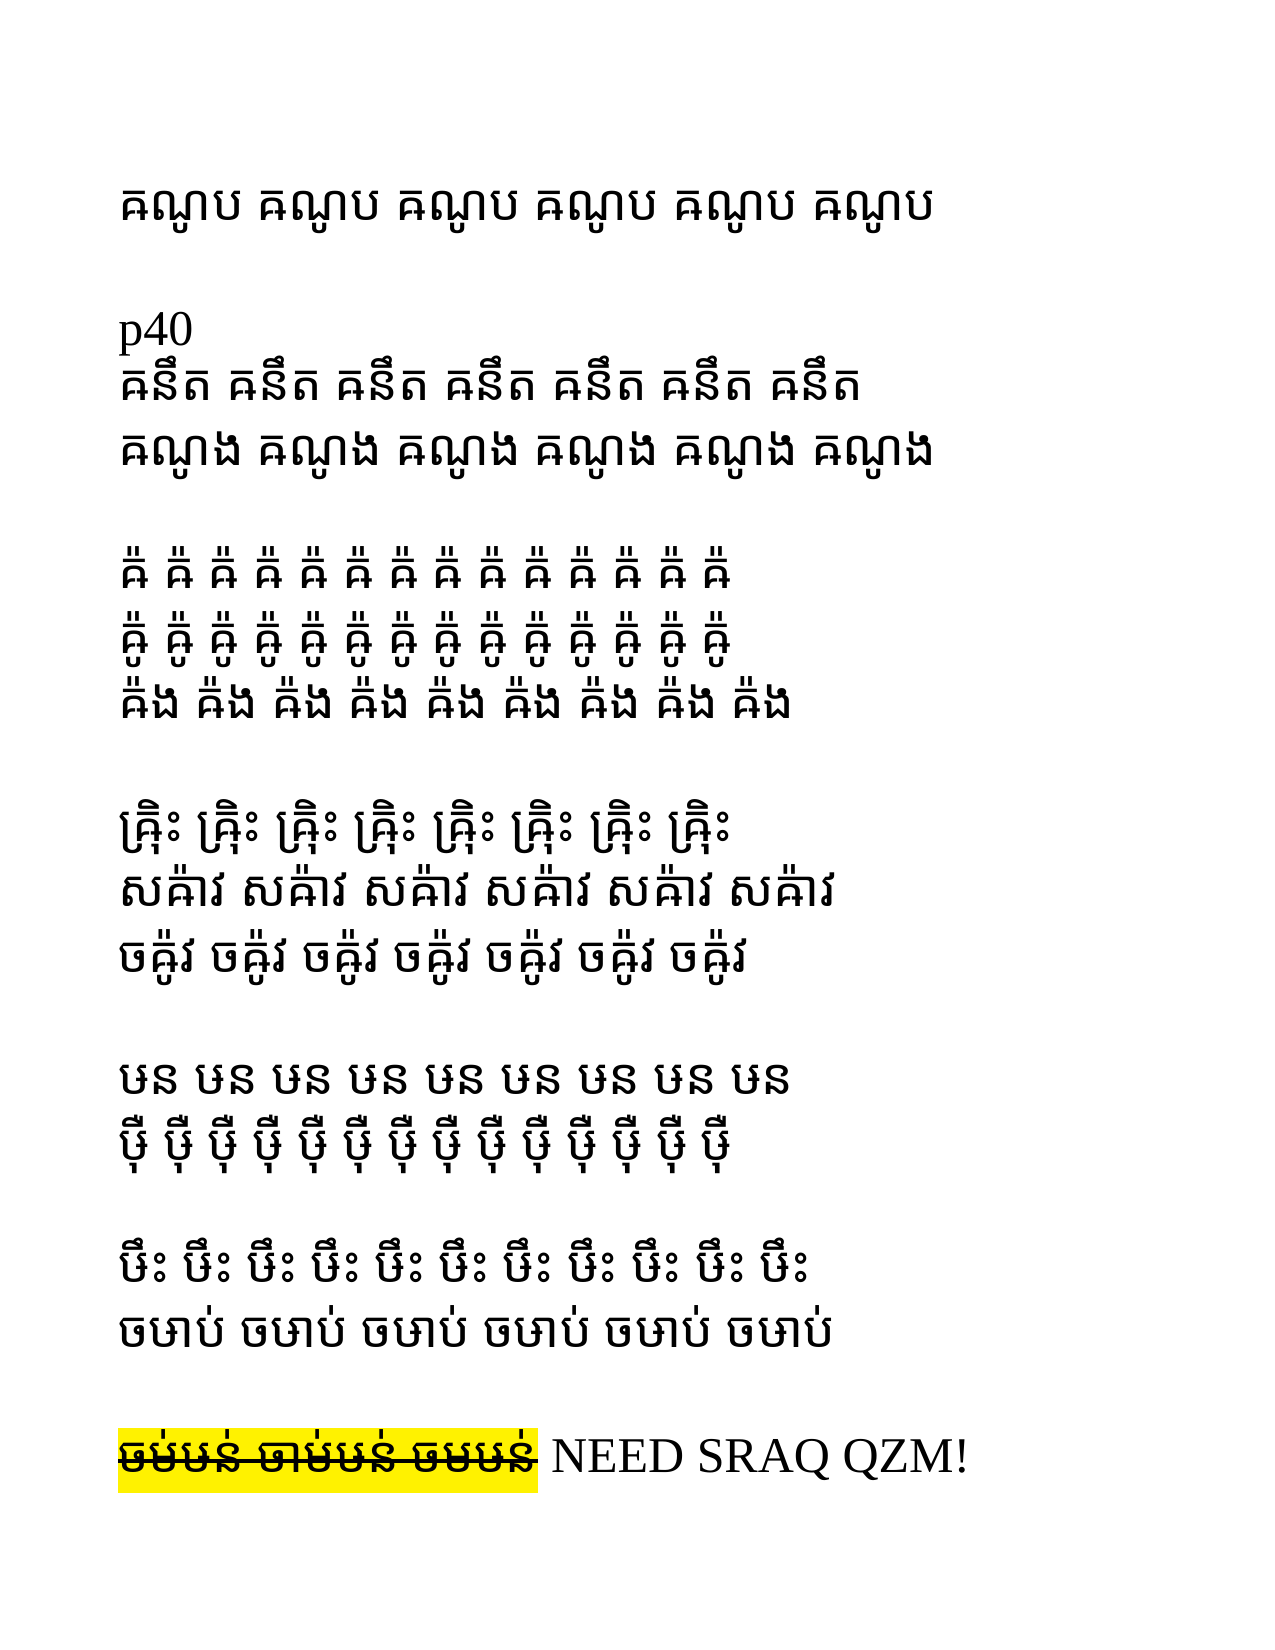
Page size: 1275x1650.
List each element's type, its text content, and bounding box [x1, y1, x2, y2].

text ចឝ៉ូវ ចឝ៉ូវ ចឝ៉ូវ ចឝ៉ូវ ចឝ៉ូវ ចឝ៉ូវ ចឝ៉ូវ [118, 927, 1157, 992]
text ឝណូង ឝណូង ឝណូង ឝណូង ឝណូង ឝណូង [118, 421, 1157, 486]
text ឞន ឞន ឞន ឞន ឞន ឞន ឞន ឞន ឞន [118, 1050, 1157, 1115]
text ឝនឹត ឝនឹត ឝនឹត ឝនឹត ឝនឹត ឝនឹត ឝនឹត [118, 356, 1157, 421]
text ចម់ឞន់ ចាម់ឞន់ ចមឞន់ NEED SRAQ QZM! [118, 1426, 1157, 1493]
text p40 [118, 298, 1157, 356]
text ឝ៉ូ ឝ៉ូ ឝ៉ូ ឝ៉ូ ឝ៉ូ ឝ៉ូ ឝ៉ូ ឝ៉ូ ឝ៉ូ ឝ៉ូ ឝ៉ូ ឝ៉ូ ឝ៉ូ ឝ៉ូ [118, 609, 1157, 674]
text សឝ៉ាវ សឝ៉ាវ សឝ៉ាវ សឝ៉ាវ សឝ៉ាវ សឝ៉ាវ [118, 862, 1157, 927]
text ឝ្រ៉ិះ ឝ្រ៉ិះ ឝ្រ៉ិះ ឝ្រ៉ិះ ឝ្រ៉ិះ ឝ្រ៉ិះ ឝ្រ៉ិះ ឝ្រ៉ិះ [118, 797, 1157, 862]
text ចឞាប់ ចឞាប់ ចឞាប់ ចឞាប់ ចឞាប់ ចឞាប់ [118, 1303, 1157, 1368]
text ឞឹះ ឞឹះ ឞឹះ ឞឹះ ឞឹះ ឞឹះ ឞឹះ ឞឹះ ឞឹះ ឞឹះ ឞឹះ [118, 1238, 1157, 1303]
text ឝ៉ង ឝ៉ង ឝ៉ង ឝ៉ង ឝ៉ង ឝ៉ង ឝ៉ង ឝ៉ង ឝ៉ង [118, 674, 1157, 739]
text ឝ៉ ឝ៉ ឝ៉ ឝ៉ ឝ៉ ឝ៉ ឝ៉ ឝ៉ ឝ៉ ឝ៉ ឝ៉ ឝ៉ ឝ៉ ឝ៉ [118, 544, 1157, 609]
text ឝណូប ឝណូប ឝណូប ឝណូប ឝណូប ឝណូប [118, 176, 1157, 241]
text ឞ៊ឺ ឞ៊ឺ ឞ៊ឺ ឞ៊ឺ ឞ៊ឺ ឞ៊ឺ ឞ៊ឺ ឞ៊ឺ ឞ៊ឺ ឞ៊ឺ ឞ៊ឺ ឞ៊ឺ ឞ៊ឺ ឞ៊ឺ [118, 1115, 1157, 1180]
